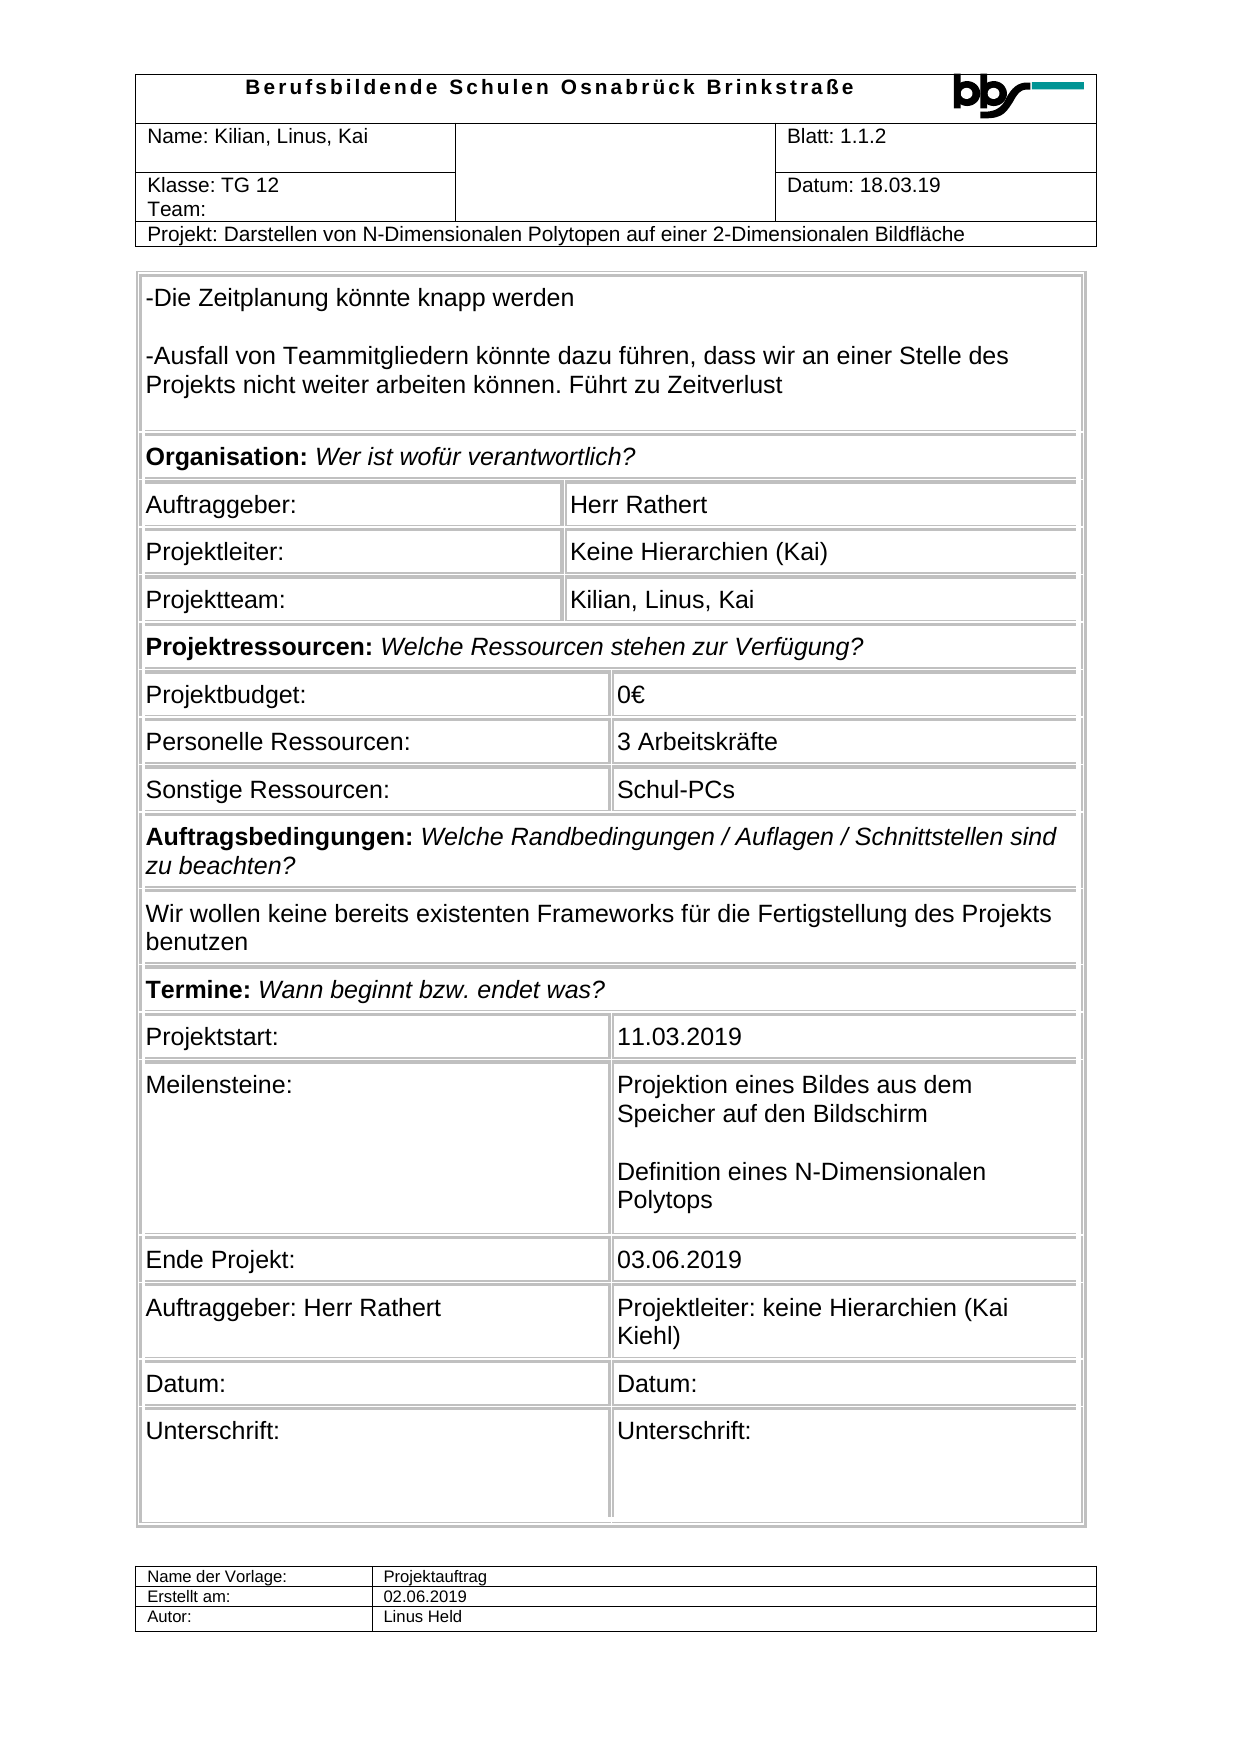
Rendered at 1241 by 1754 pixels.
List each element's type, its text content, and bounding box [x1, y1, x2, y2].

table_cell Keine Hierarchien (Kai) [564, 525, 1084, 572]
table_cell Projektteam: [139, 572, 563, 620]
table_cell Unterschrift: [611, 1404, 1084, 1522]
table_cell Kilian, Linus, Kai [564, 572, 1084, 620]
table_cell Projektion eines Bildes aus dem Speicher auf den Bildschirm Definition eines N-Dimensionalen Polytops [611, 1057, 1084, 1233]
table_cell Projektbudget: [139, 667, 611, 715]
table_cell Unterschrift: [139, 1404, 611, 1522]
table_cell Herr Rathert [564, 477, 1084, 525]
table_cell Projektressourcen: Welche Ressourcen stehen zur Verfügung? [139, 620, 1084, 667]
table_cell Projektleiter: [139, 525, 563, 572]
table_cell Auftragsbedingungen: Welche Randbedingungen / Auflagen / Schnittstellen sind zu beachten? [139, 810, 1084, 886]
table_cell 0€ [611, 667, 1084, 715]
table_cell 3 Arbeitskräfte [611, 715, 1084, 762]
table_cell Personelle Ressourcen: [139, 715, 611, 762]
table_cell Schul-PCs [611, 762, 1084, 810]
table_cell -Die Zeitplanung könnte knapp werden -Ausfall von Teammitgliedern könnte dazu führen, dass wir an einer Stelle des Projekts nicht weiter arbeiten können. Führt zu Zeitverlust [142, 277, 1081, 430]
table_cell Sonstige Ressourcen: [139, 762, 611, 810]
table_cell Wir wollen keine bereits existenten Frameworks für die Fertigstellung des Projekts benutzen [139, 886, 1084, 962]
table_cell Auftraggeber: Herr Rathert [139, 1280, 611, 1356]
table_cell Organisation: Wer ist wofür verantwortlich? [139, 430, 1084, 477]
table_cell Termine: Wann beginnt bzw. endet was? [139, 962, 1084, 1010]
table_cell Projektstart: [139, 1010, 611, 1057]
table_cell Ende Projekt: [139, 1233, 611, 1280]
table_cell Datum: [139, 1356, 611, 1404]
table_cell Datum: [611, 1356, 1084, 1404]
table_cell 11.03.2019 [611, 1010, 1084, 1057]
table_cell Meilensteine: [139, 1057, 611, 1233]
table_cell 03.06.2019 [611, 1233, 1084, 1280]
table_cell Auftraggeber: [139, 477, 563, 525]
table_cell Projektleiter: keine Hierarchien (Kai Kiehl) [611, 1280, 1084, 1356]
